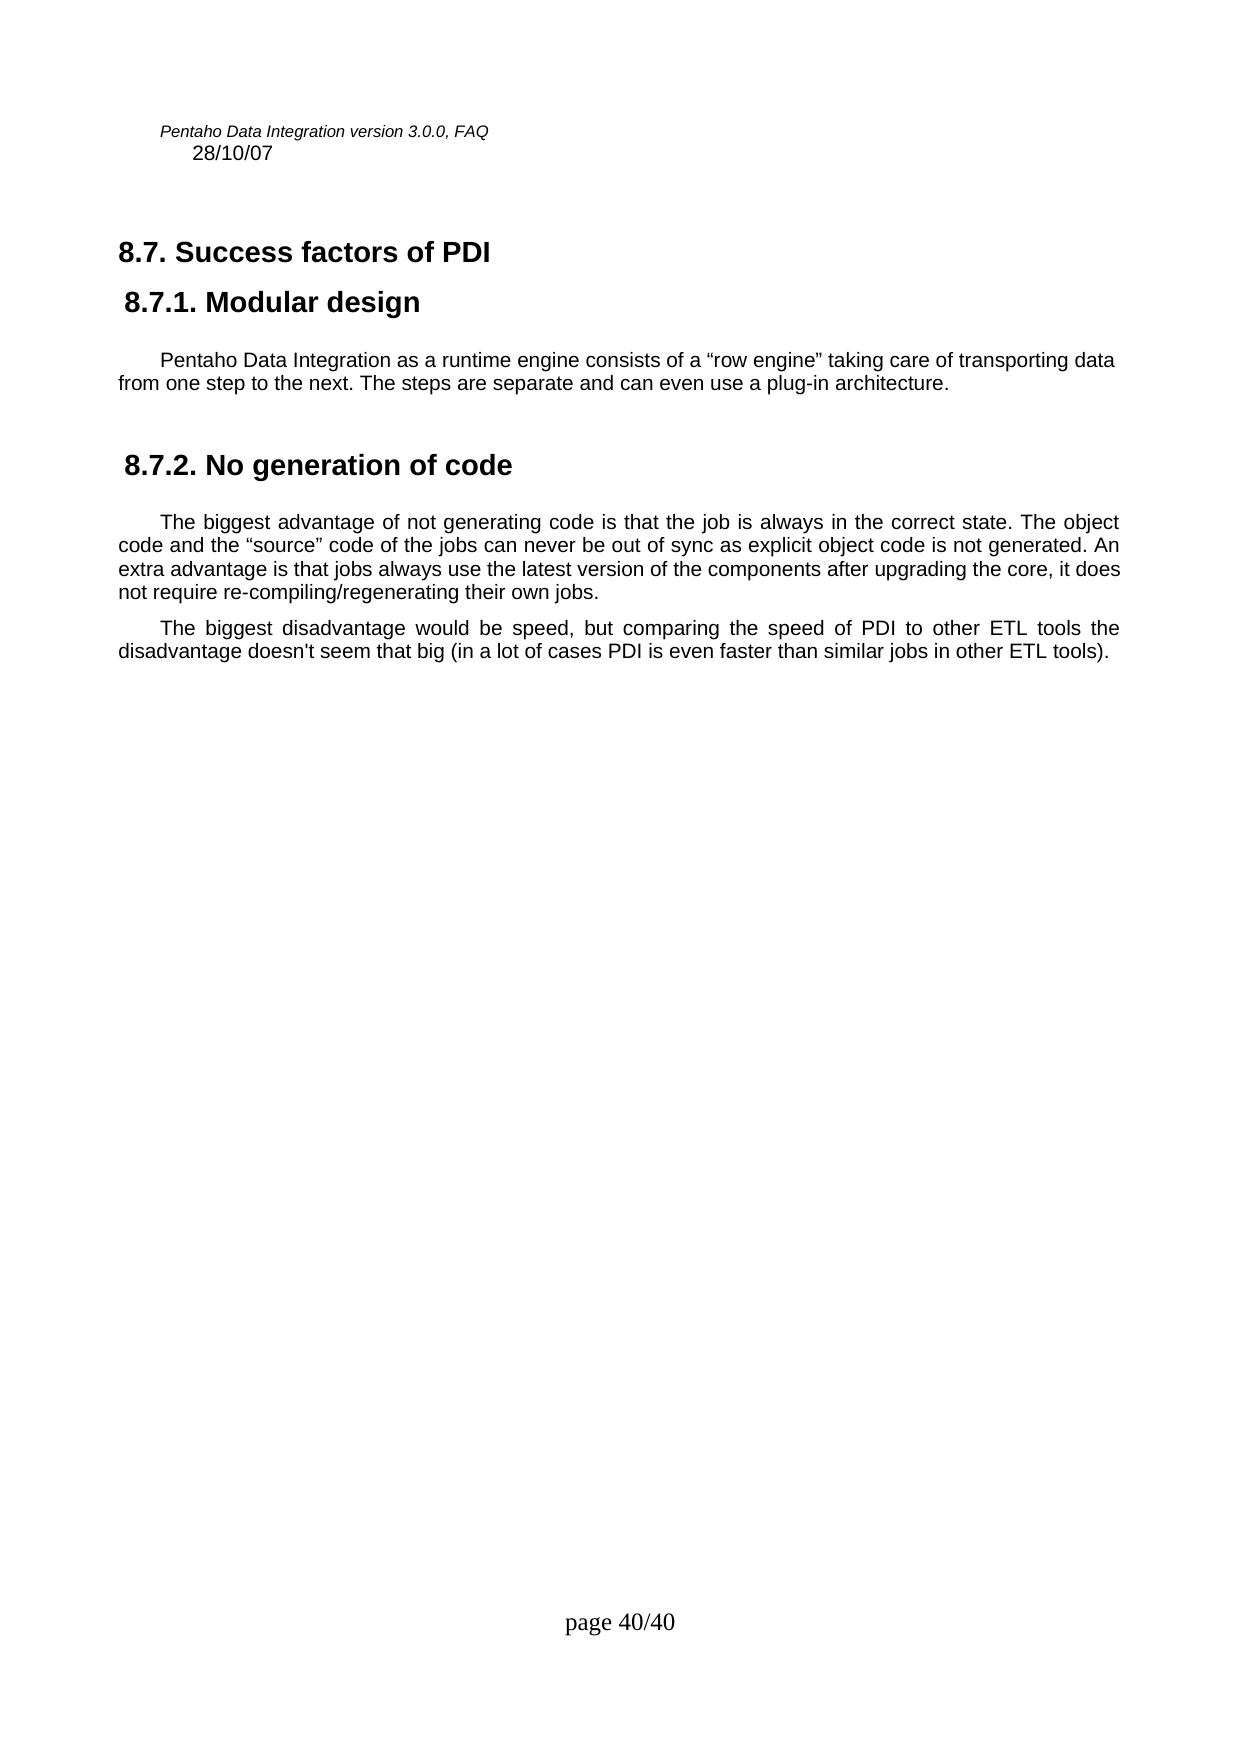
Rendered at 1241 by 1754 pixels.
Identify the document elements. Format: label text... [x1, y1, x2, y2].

subtitle Success factors of PDI [118, 236, 1122, 268]
text Pentaho Data Integration as a runtime engine consists of a “row engine” taking care of transporting data from one step to the next. The steps are separate and can even use a plug-in architecture. [118, 348, 1122, 394]
subtitle No generation of code [124, 449, 1122, 481]
text The biggest disadvantage would be speed, but comparing the speed of PDI to other ETL tools the disadvantage doesn't seem that big (in a lot of cases PDI is even faster than similar jobs in other ETL tools). [118, 616, 1122, 663]
subtitle Modular design [124, 286, 1122, 319]
text The biggest advantage of not generating code is that the job is always in the correct state. The object code and the “source” code of the jobs can never be out of sync as explicit object code is not generated. An extra advantage is that jobs always use the latest version of the components after upgrading the core, it does not require re-compiling/regenerating their own jobs. [118, 511, 1122, 604]
